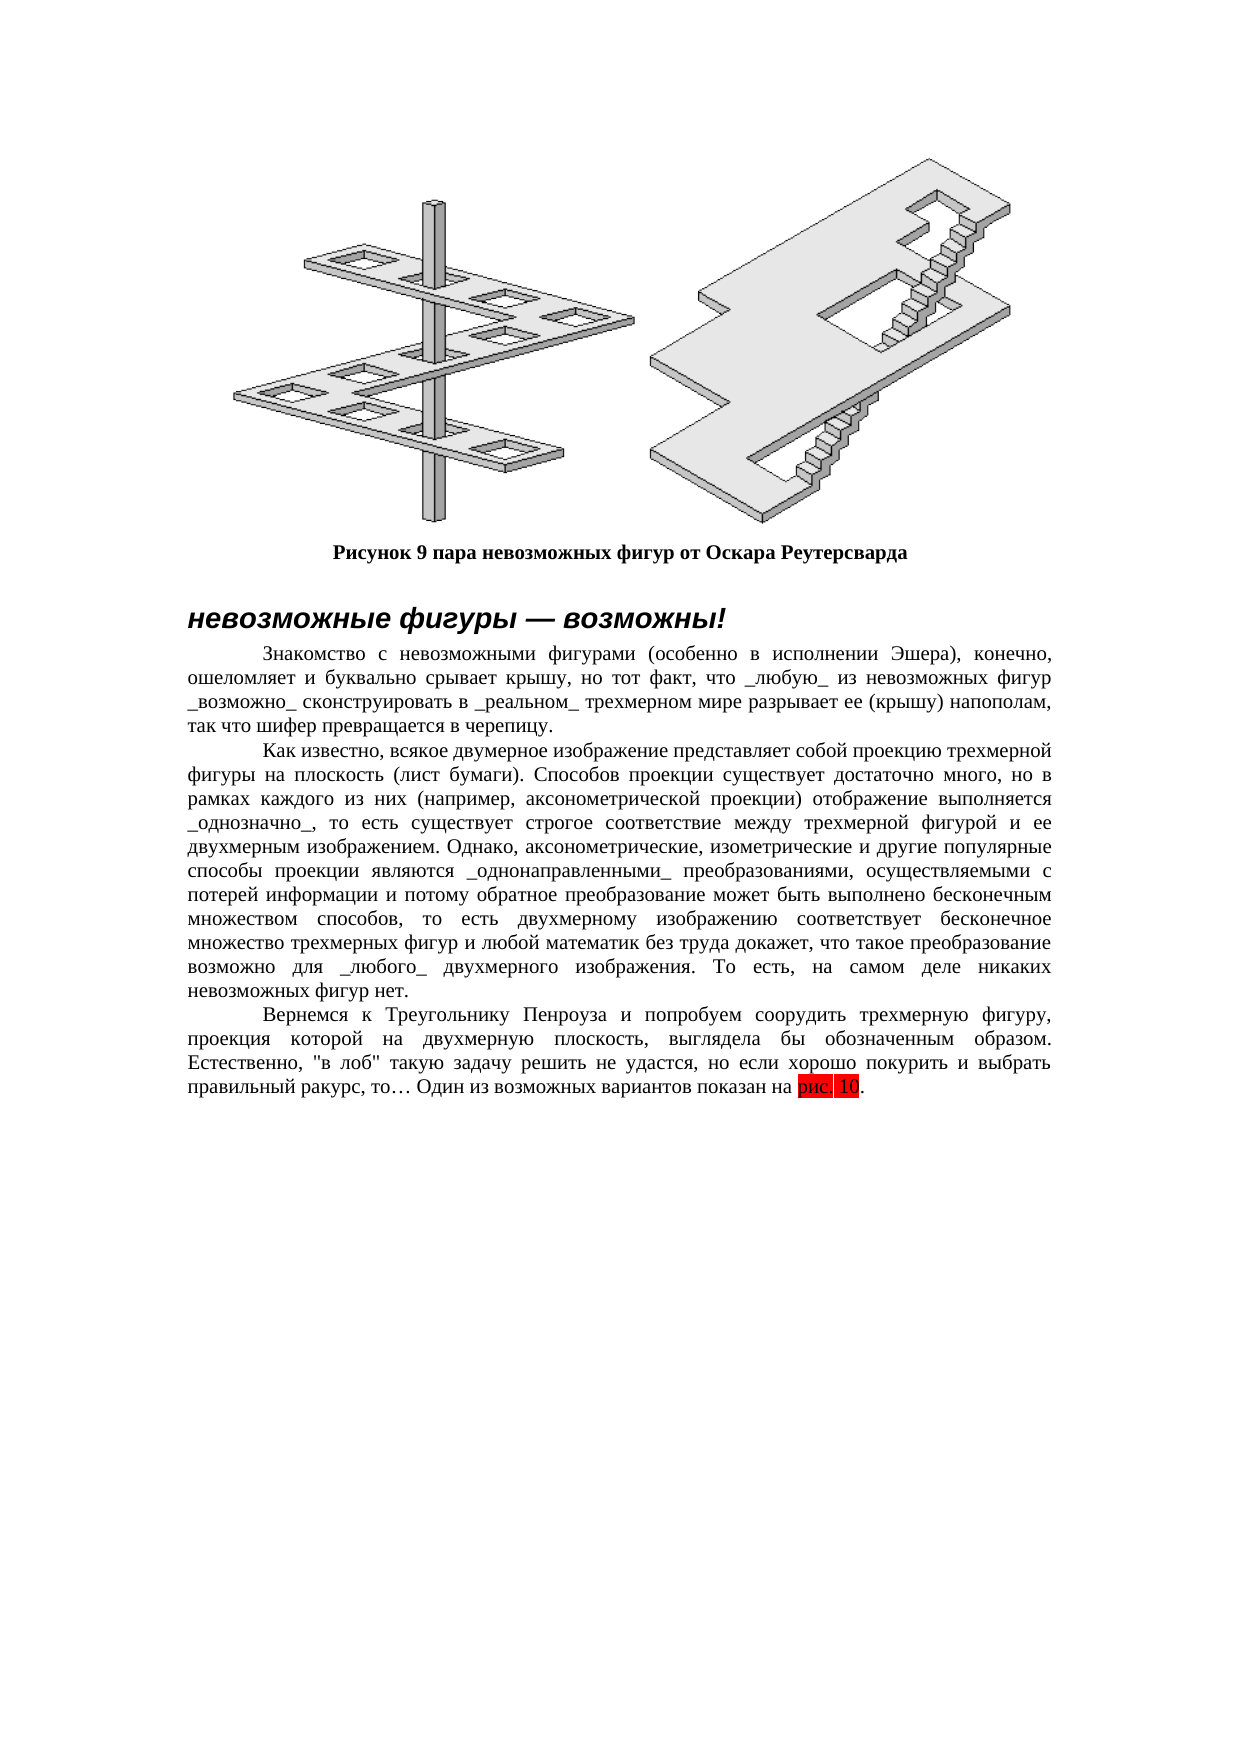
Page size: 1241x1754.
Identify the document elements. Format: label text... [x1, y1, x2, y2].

subtitle невозможные фигуры — возможны! [187, 601, 1053, 635]
text Как известно, всякое двумерное изображение представляет собой проекцию трехмерной фигуры на плоскость (лист бумаги). Способов проекции существует достаточно много, но в рамках каждого из них (например, аксонометрической проекции) отображение выполняется _однозначно_, то есть существует строгое соответствие между трехмерной фигурой и ее двухмерным изображением. Однако, аксонометрические, изометрические и другие популярные способы проекции являются _однонаправленными_ преобразованиями, осуществляемыми с потерей информации и потому обратное преобразование может быть выполнено бесконечным множеством способов, то есть двухмерному изображению соответствует бесконечное множество трехмерных фигур и любой математик без труда докажет, что такое преобразование возможно для _любого_ двухмерного изображения. То есть, на самом деле никаких невозможных фигур нет. [187, 737, 1053, 1002]
text Знакомство с невозможными фигурами (особенно в исполнении Эшера), конечно, ошеломляет и буквально срывает крышу, но тот факт, что _любую_ из невозможных фигур _возможно_ сконструировать в _реальном_ трехмерном мире разрывает ее (крышу) напополам, так что шифер превращается в черепицу. [187, 641, 1053, 737]
picture [224, 150, 1016, 528]
text Рисунок 9 пара невозможных фигур от Оскара Реутерсварда [187, 540, 1053, 564]
text Вернемся к Треугольнику Пенроуза и попробуем соорудить трехмерную фигуру, проекция которой на двухмерную плоскость, выглядела бы обозначенным образом. Естественно, "в лоб" такую задачу решить не удастся, но если хорошо покурить и выбрать правильный ракурс, то… Один из возможных вариантов показан на рис. 10. [187, 1002, 1053, 1098]
